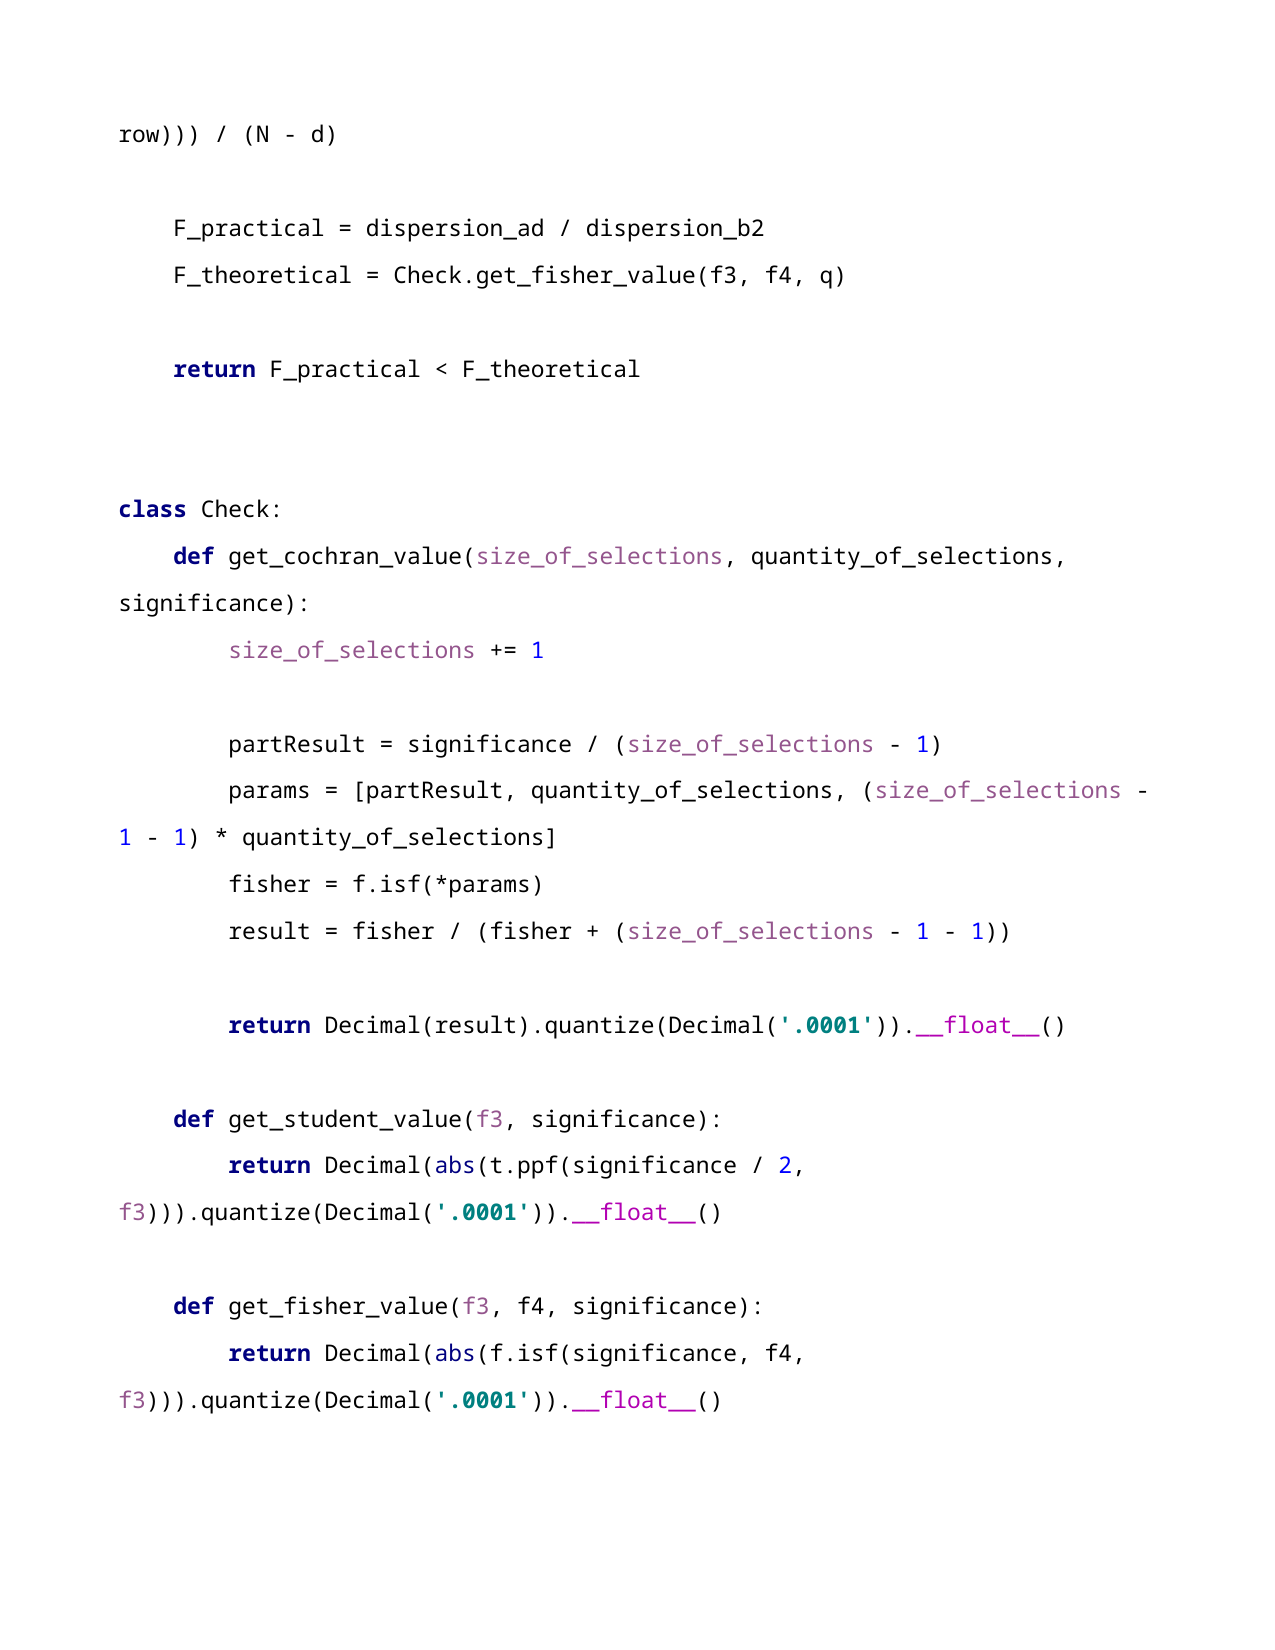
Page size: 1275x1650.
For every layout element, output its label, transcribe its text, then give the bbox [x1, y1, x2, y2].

text row))) / (N - d) F_practical = dispersion_ad / dispersion_b2 F_theoretical = Check.get_fisher_value(f3, f4, q) return F_practical < F_theoretical class Check: def get_cochran_value(size_of_selections, quantity_of_selections, significance): size_of_selections += 1 partResult = significance / (size_of_selections - 1) params = [partResult, quantity_of_selections, (size_of_selections - 1 - 1) * quantity_of_selections] fisher = f.isf(*params) result = fisher / (fisher + (size_of_selections - 1 - 1)) return Decimal(result).quantize(Decimal('.0001')).__float__() def get_student_value(f3, significance): return Decimal(abs(t.ppf(significance / 2, f3))).quantize(Decimal('.0001')).__float__() def get_fisher_value(f3, f4, significance): return Decimal(abs(f.isf(significance, f4, f3))).quantize(Decimal('.0001')).__float__() [118, 118, 1157, 1509]
